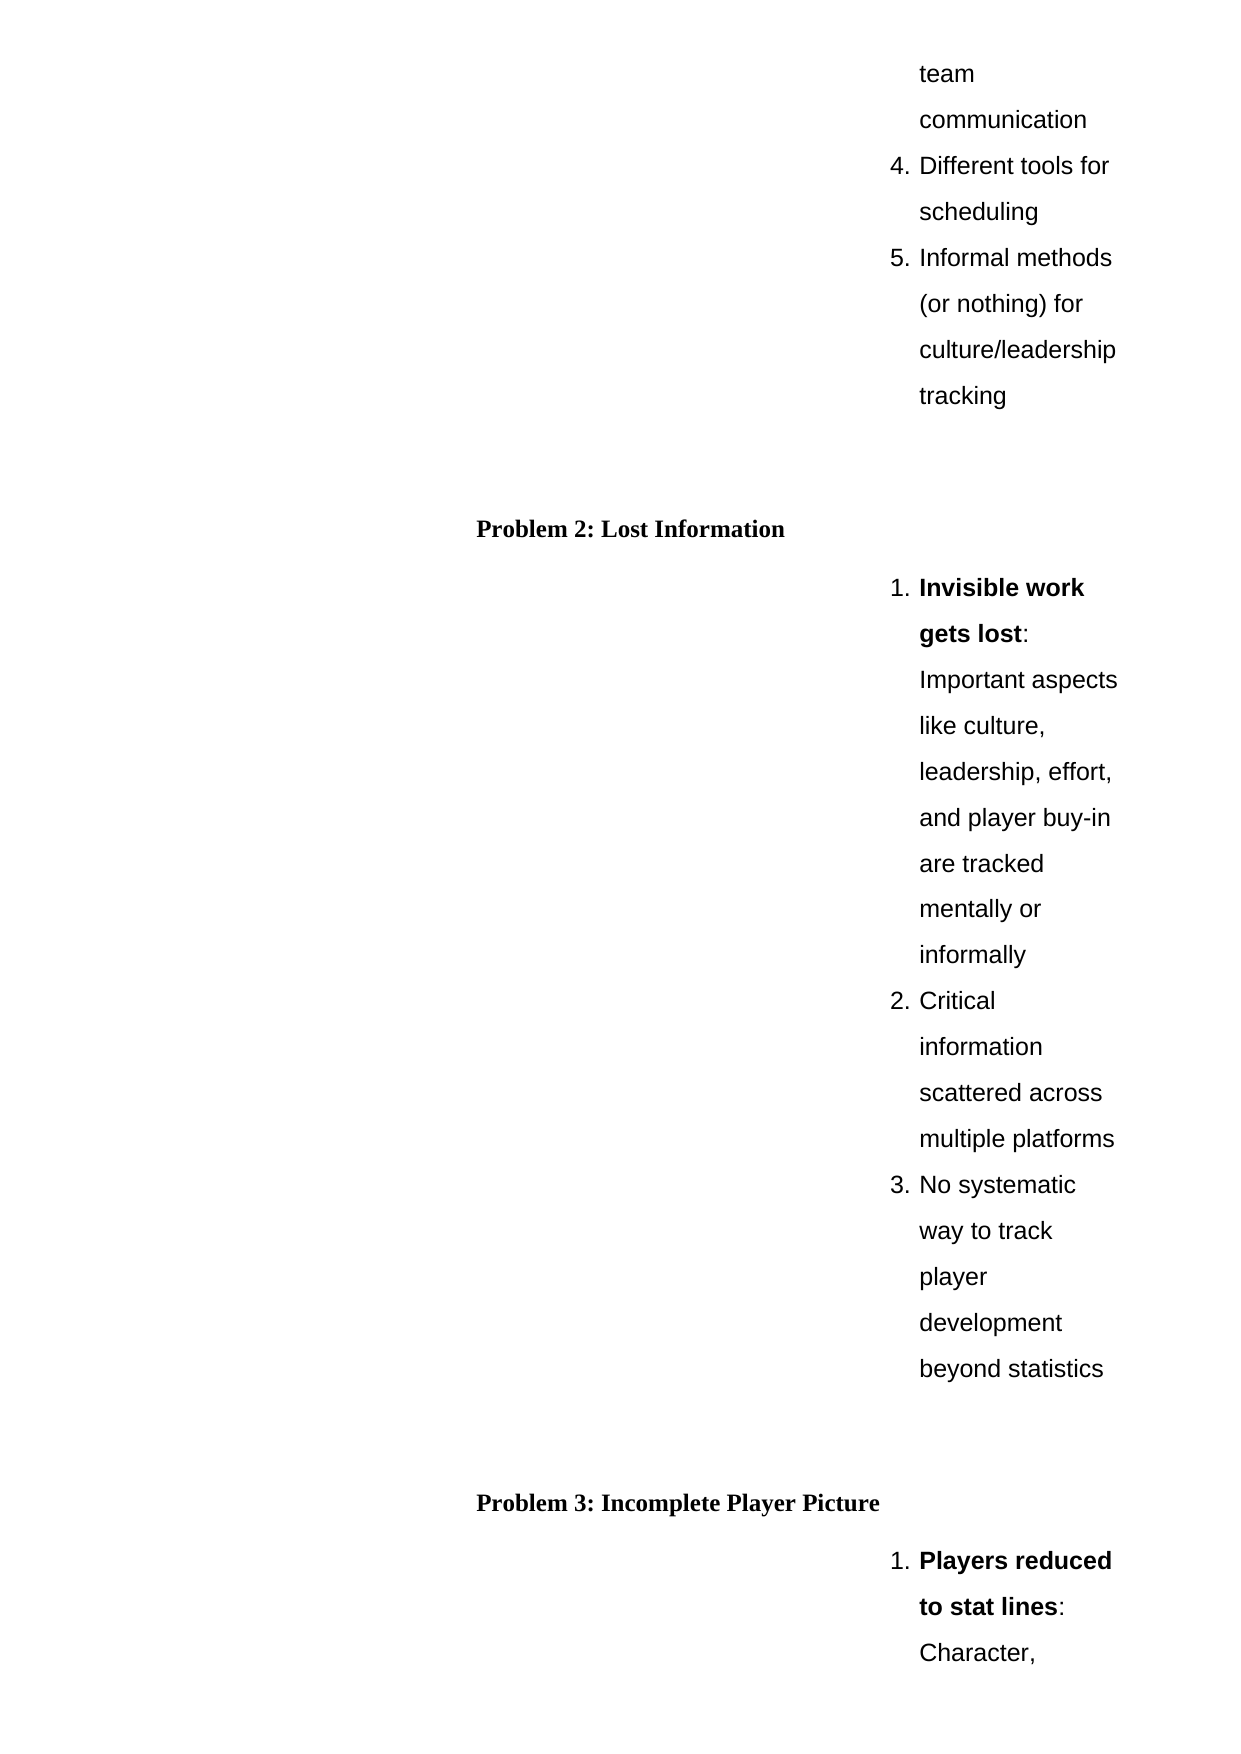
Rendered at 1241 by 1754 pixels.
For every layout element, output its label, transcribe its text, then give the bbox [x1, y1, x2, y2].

list Different tools for scheduling [890, 151, 1119, 226]
list Invisible work gets lost: Important aspects like culture, leadership, effort, and player buy-in are tracked mentally or informally [890, 573, 1119, 969]
list Critical information scattered across multiple platforms [890, 986, 1119, 1153]
subtitle Problem 3: Incomplete Player Picture [447, 1488, 1119, 1516]
list Players reduced to stat lines: Character, [890, 1546, 1119, 1667]
subtitle Problem 2: Lost Information [447, 514, 1119, 543]
list team communication [890, 59, 1119, 134]
list Informal methods (or nothing) for culture/leadership tracking [890, 243, 1119, 409]
list No systematic way to track player development beyond statistics [890, 1170, 1119, 1383]
